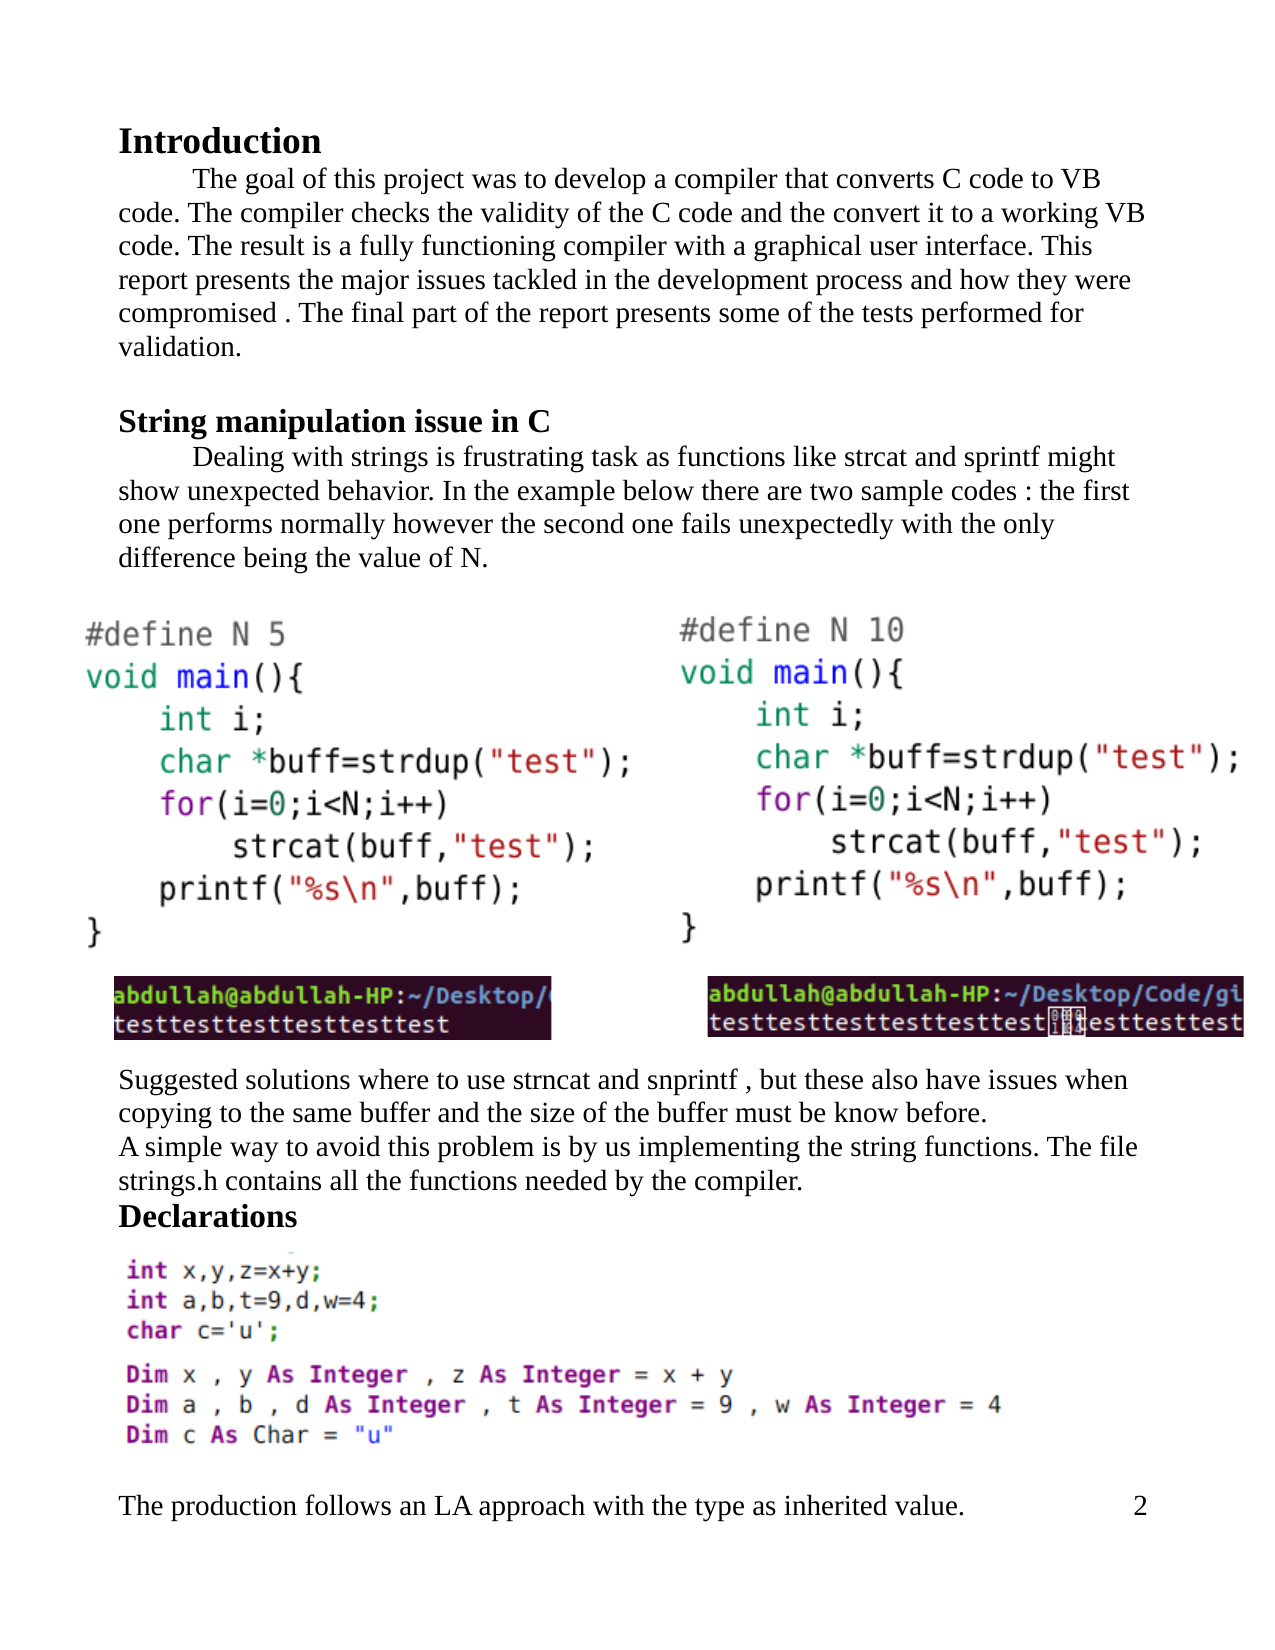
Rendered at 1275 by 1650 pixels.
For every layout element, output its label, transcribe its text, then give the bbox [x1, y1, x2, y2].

picture [120, 1252, 627, 1345]
text Suggested solutions where to use strncat and snprintf , but these also have issues when copying to the same buffer and the size of the buffer must be know before. [118, 1062, 1157, 1129]
picture [114, 976, 552, 1040]
picture [707, 976, 1244, 1037]
text String manipulation issue in C [118, 401, 1157, 439]
picture [120, 1359, 1002, 1448]
text The production follows an LA approach with the type as inherited value. 2 [118, 1488, 1157, 1522]
picture [74, 607, 1258, 977]
text Declarations [118, 1196, 1157, 1234]
text The goal of this project was to develop a compiler that converts C code to VB code. The compiler checks the validity of the C code and the convert it to a working VB code. The result is a fully functioning compiler with a graphical user interface. This report presents the major issues tackled in the development process and how they were compromised . The final part of the report presents some of the tests performed for validation. [118, 161, 1157, 362]
text A simple way to avoid this problem is by us implementing the string functions. The file strings.h contains all the functions needed by the compiler. [118, 1129, 1157, 1196]
text Introduction [118, 118, 1157, 161]
text Dealing with strings is frustrating task as functions like strcat and sprintf might show unexpected behavior. In the example below there are two sample codes : the first one performs normally however the second one fails unexpectedly with the only difference being the value of N. [118, 439, 1157, 573]
